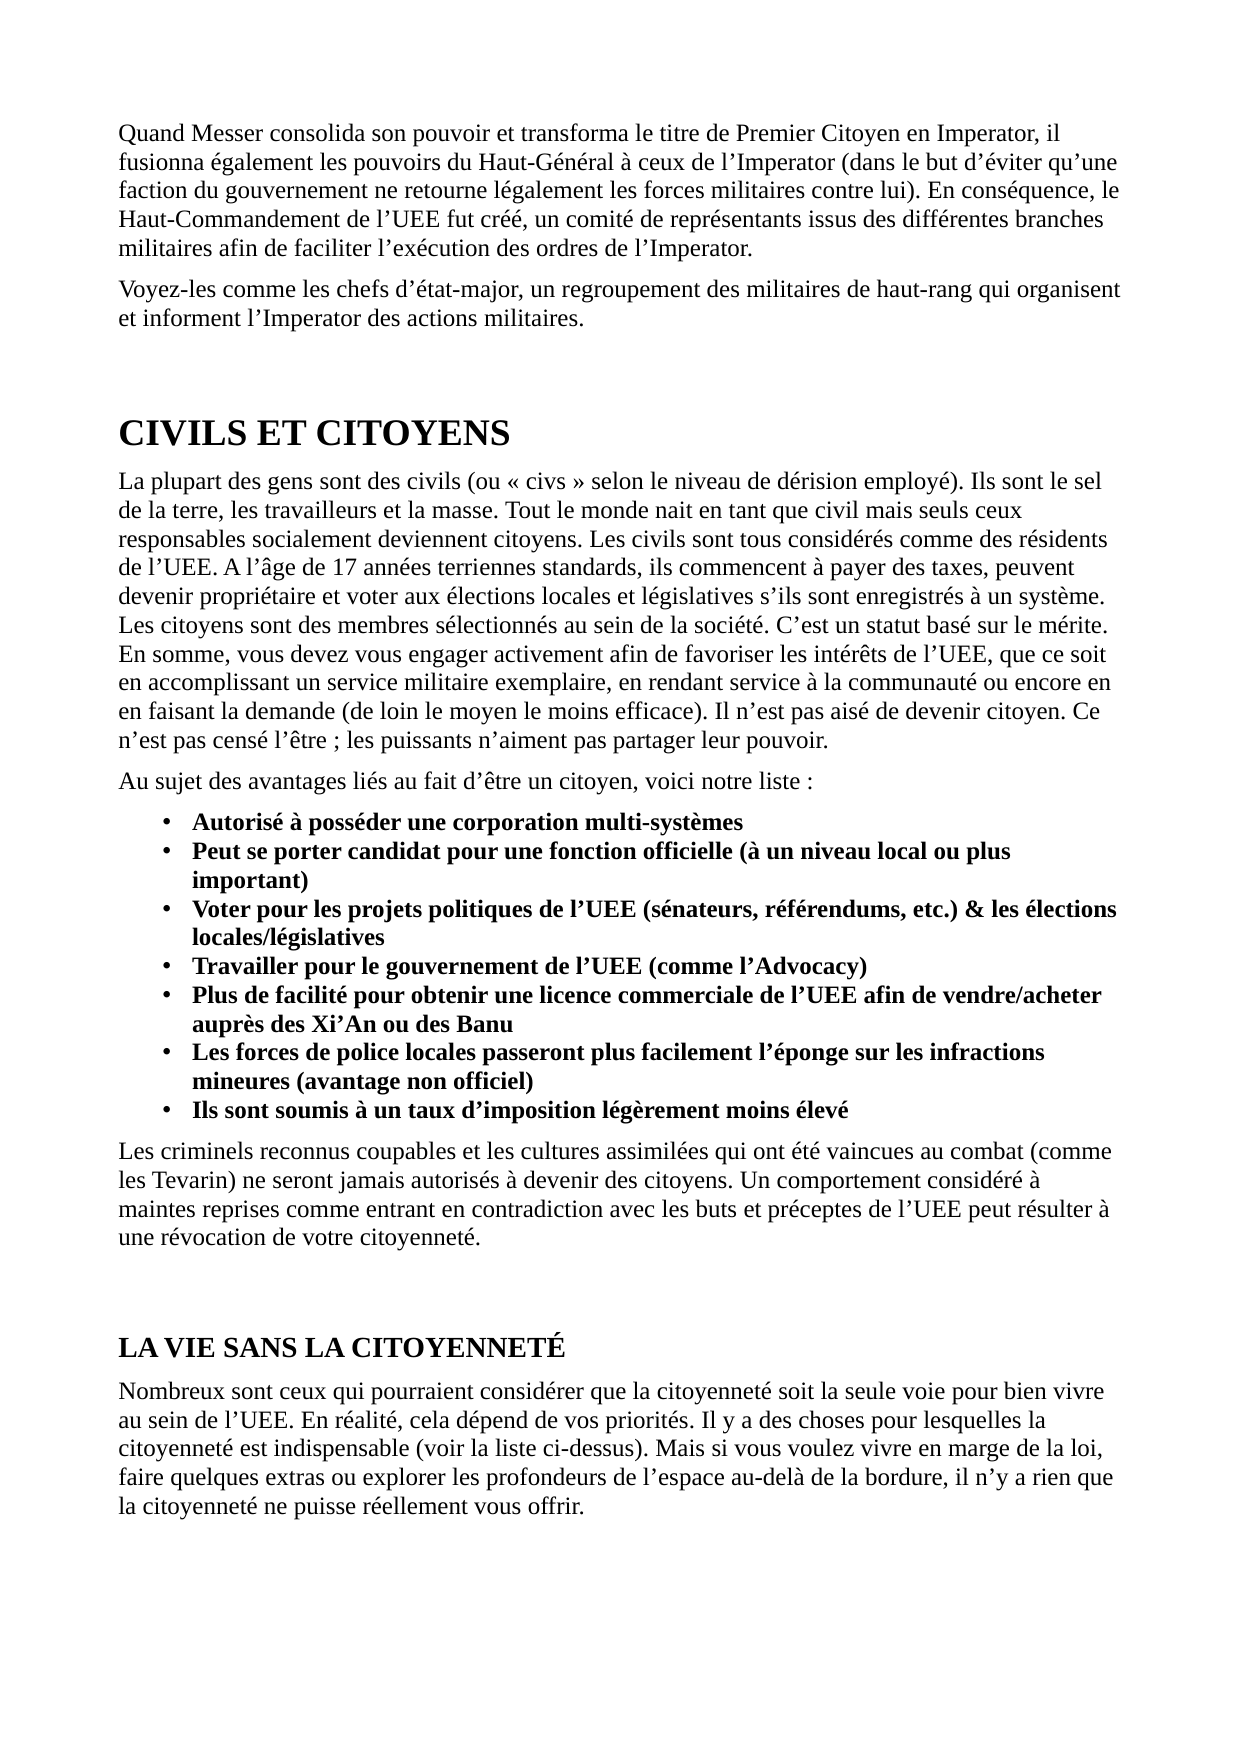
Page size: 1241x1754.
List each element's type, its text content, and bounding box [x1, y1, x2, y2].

text Voyez-les comme les chefs d’état-major, un regroupement des militaires de haut-rang qui organisent et informent l’Imperator des actions militaires. [118, 274, 1122, 332]
subtitle CIVILS ET CITOYENS [118, 411, 1122, 454]
text Au sujet des avantages liés au fait d’être un citoyen, voici notre liste : [118, 766, 1122, 795]
text Nombreux sont ceux qui pourraient considérer que la citoyenneté soit la seule voie pour bien vivre au sein de l’UEE. En réalité, cela dépend de vos priorités. Il y a des choses pour lesquelles la citoyenneté est indispensable (voir la liste ci-dessus). Mais si vous voulez vivre en marge de la loi, faire quelques extras ou explorer les profondeurs de l’espace au-delà de la bordure, il n’y a rien que la citoyenneté ne puisse réellement vous offrir. [118, 1376, 1122, 1520]
list Travailler pour le gouvernement de l’UEE (comme l’Advocacy) [162, 951, 1122, 980]
text Les criminels reconnus coupables et les cultures assimilées qui ont été vaincues au combat (comme les Tevarin) ne seront jamais autorisés à devenir des citoyens. Un comportement considéré à maintes reprises comme entrant en contradiction avec les buts et préceptes de l’UEE peut résulter à une révocation de votre citoyenneté. [118, 1136, 1122, 1251]
list Les forces de police locales passeront plus facilement l’éponge sur les infractions mineures (avantage non officiel) [162, 1037, 1122, 1095]
list Peut se porter candidat pour une fonction officielle (à un niveau local ou plus important) [162, 836, 1122, 894]
list Ils sont soumis à un taux d’imposition légèrement moins élevé [162, 1095, 1122, 1124]
list Plus de facilité pour obtenir une licence commerciale de l’UEE afin de vendre/acheter auprès des Xi’An ou des Banu [162, 980, 1122, 1037]
subtitle LA VIE SANS LA CITOYENNETÉ [118, 1330, 1122, 1363]
text Quand Messer consolida son pouvoir et transforma le titre de Premier Citoyen en Imperator, il fusionna également les pouvoirs du Haut-Général à ceux de l’Imperator (dans le but d’éviter qu’une faction du gouvernement ne retourne légalement les forces militaires contre lui). En conséquence, le Haut-Commandement de l’UEE fut créé, un comité de représentants issus des différentes branches militaires afin de faciliter l’exécution des ordres de l’Imperator. [118, 118, 1122, 262]
list Autorisé à posséder une corporation multi-systèmes [162, 807, 1122, 836]
list Voter pour les projets politiques de l’UEE (sénateurs, référendums, etc.) & les élections locales/législatives [162, 894, 1122, 951]
text La plupart des gens sont des civils (ou « civs » selon le niveau de dérision employé). Ils sont le sel de la terre, les travailleurs et la masse. Tout le monde nait en tant que civil mais seuls ceux responsables socialement deviennent citoyens. Les civils sont tous considérés comme des résidents de l’UEE. A l’âge de 17 années terriennes standards, ils commencent à payer des taxes, peuvent devenir propriétaire et voter aux élections locales et législatives s’ils sont enregistrés à un système. Les citoyens sont des membres sélectionnés au sein de la société. C’est un statut basé sur le mérite. En somme, vous devez vous engager activement afin de favoriser les intérêts de l’UEE, que ce soit en accomplissant un service militaire exemplaire, en rendant service à la communauté ou encore en en faisant la demande (de loin le moyen le moins efficace). Il n’est pas aisé de devenir citoyen. Ce n’est pas censé l’être ; les puissants n’aiment pas partager leur pouvoir. [118, 466, 1122, 754]
